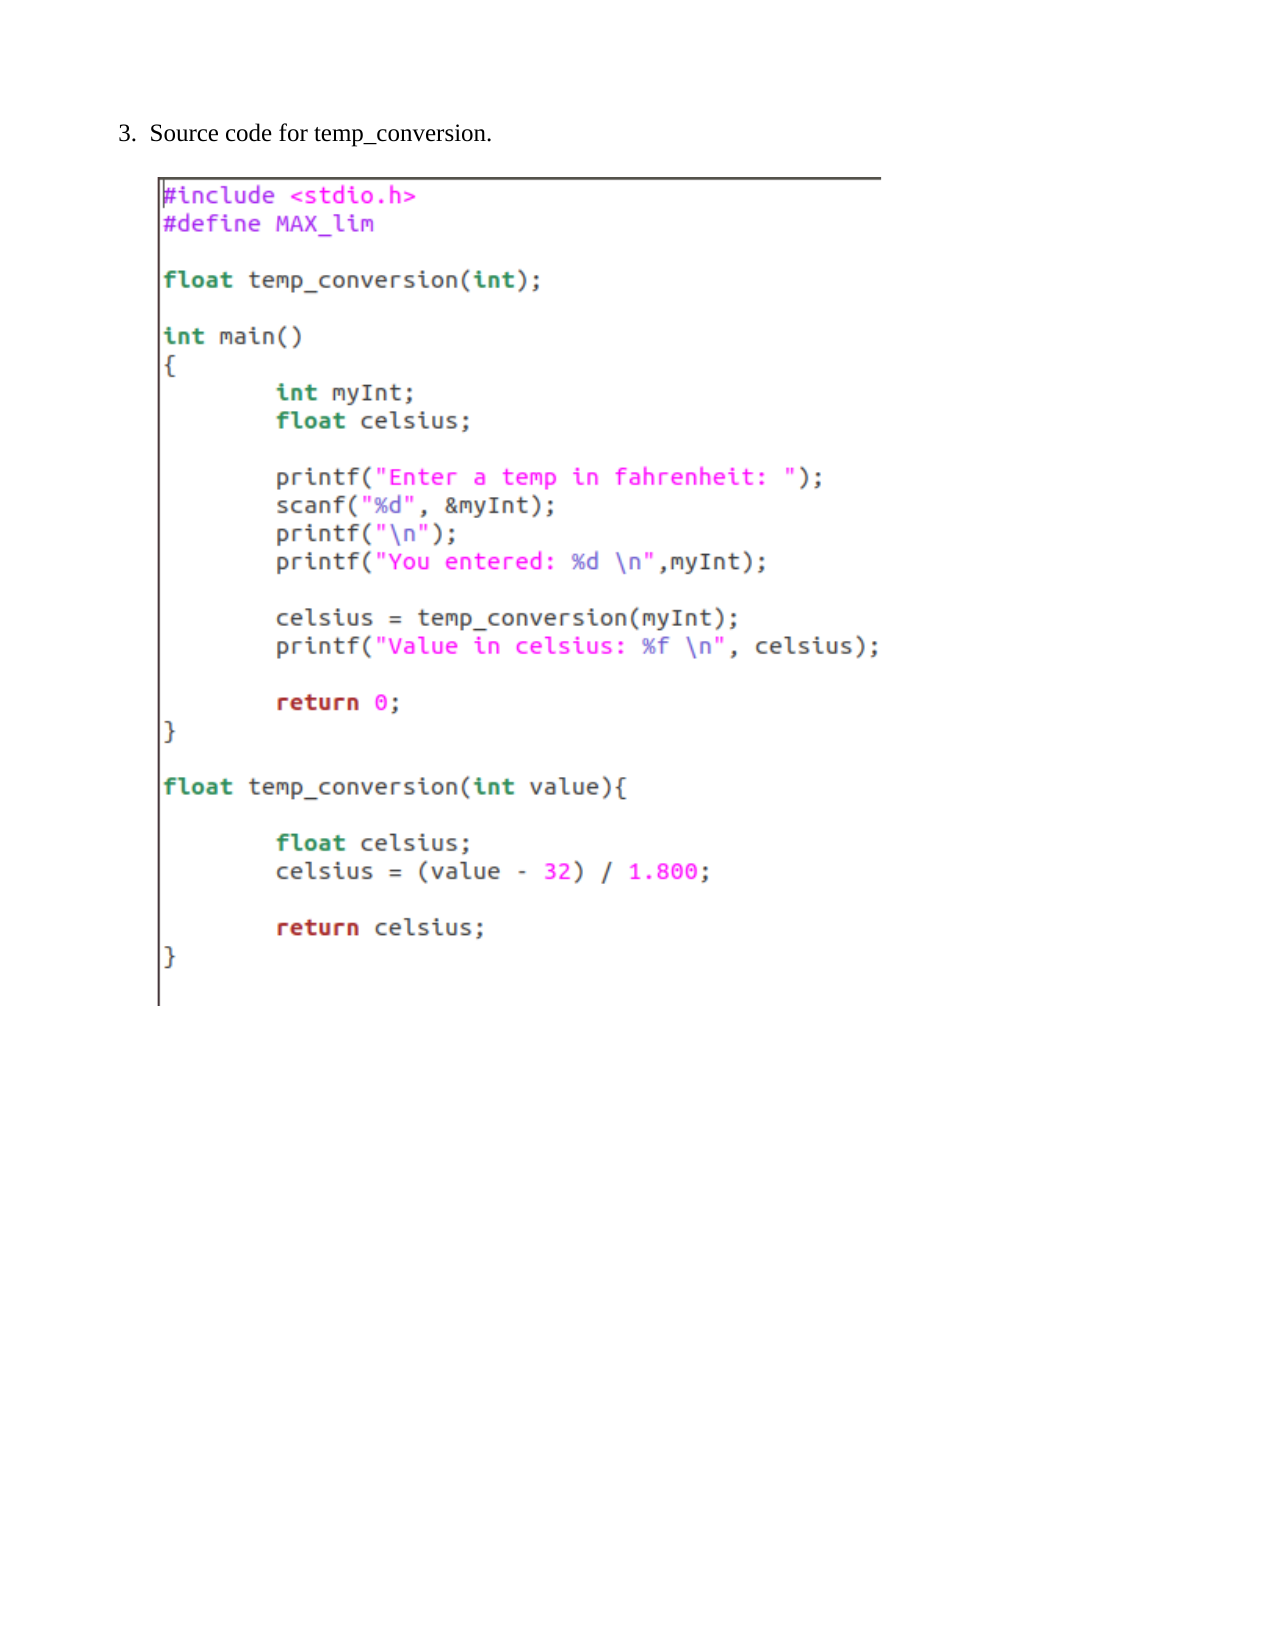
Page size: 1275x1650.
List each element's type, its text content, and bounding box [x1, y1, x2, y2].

text 3. Source code for temp_conversion. [118, 118, 1157, 147]
picture [157, 177, 882, 1006]
